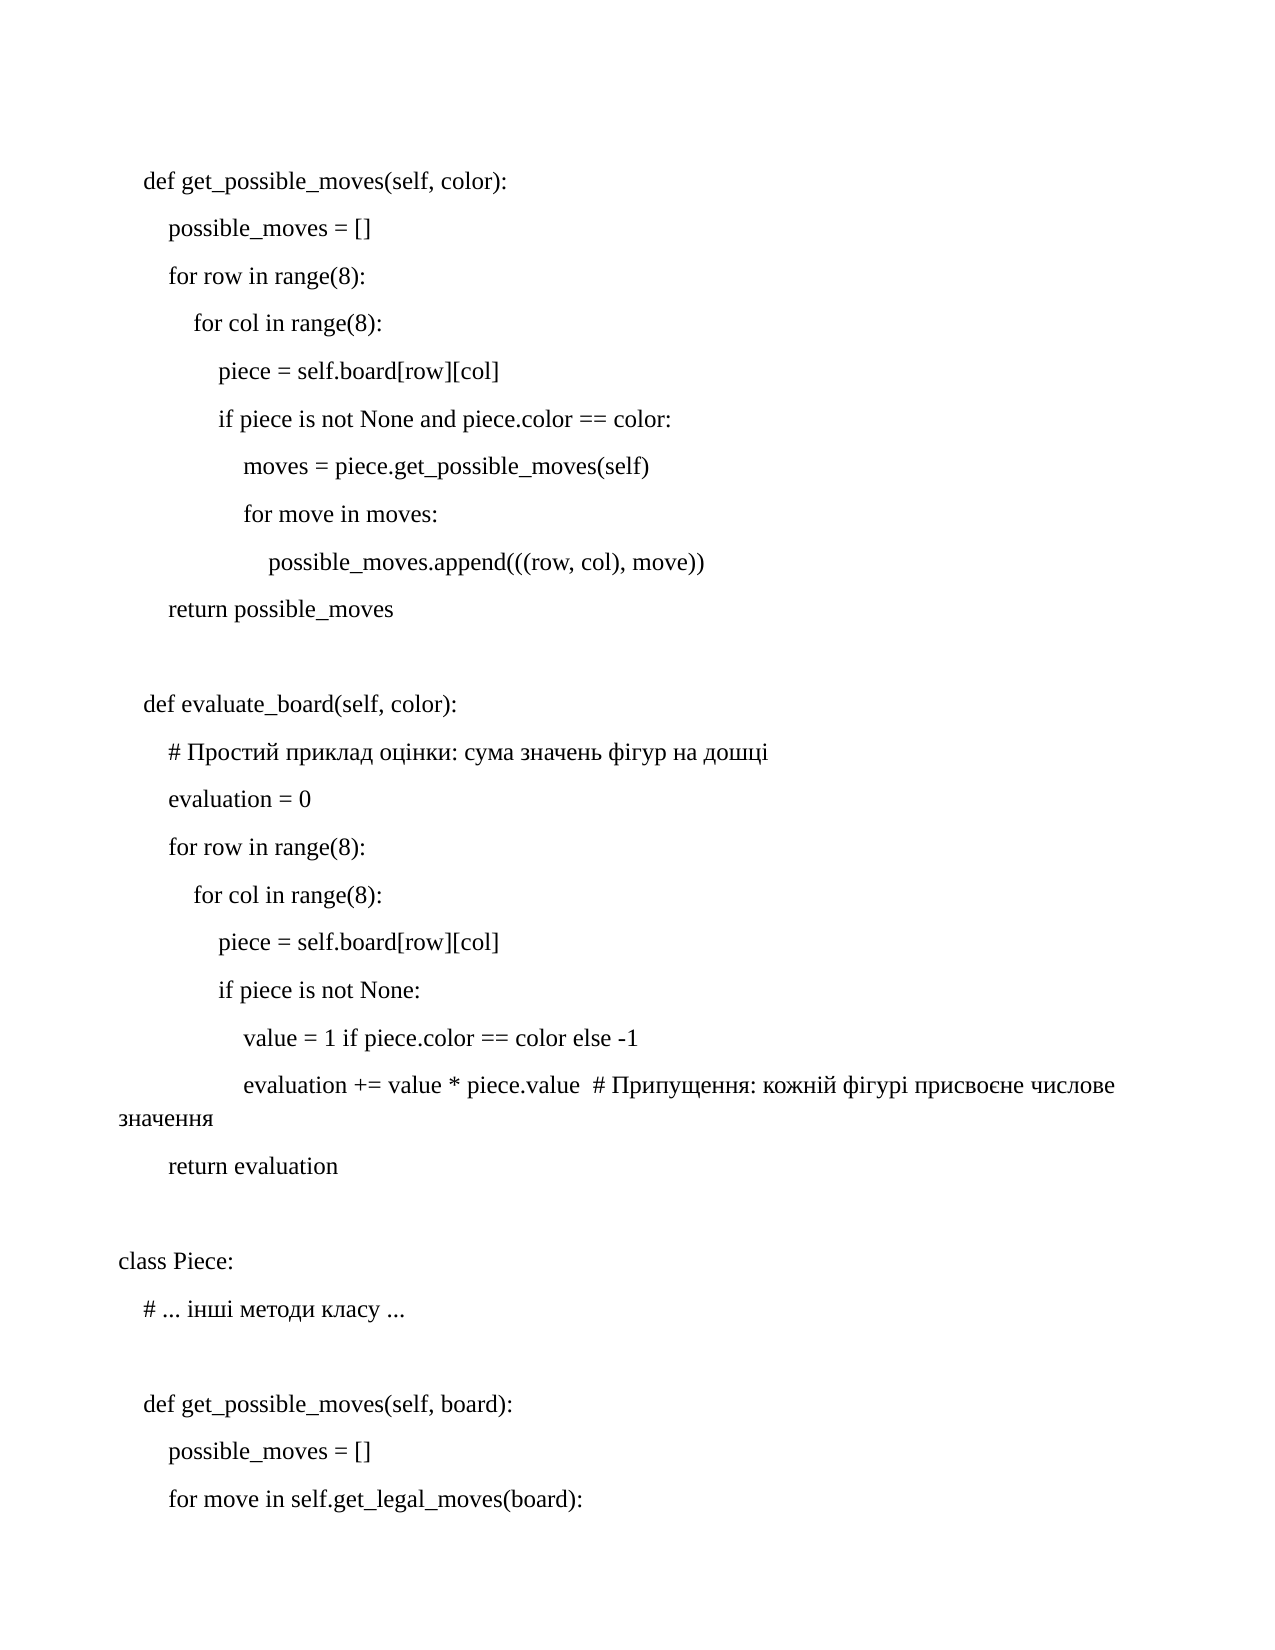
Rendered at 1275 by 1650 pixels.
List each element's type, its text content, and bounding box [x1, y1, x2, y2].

text for col in range(8): [118, 880, 1157, 908]
text # ... інші методи класу ... [118, 1294, 1157, 1322]
text evaluation = 0 [118, 784, 1157, 813]
text for row in range(8): [118, 832, 1157, 861]
text possible_moves = [] [118, 1436, 1157, 1465]
text if piece is not None and piece.color == color: [118, 404, 1157, 432]
text class Piece: [118, 1246, 1157, 1275]
text for move in moves: [118, 499, 1157, 528]
text moves = piece.get_possible_moves(self) [118, 451, 1157, 480]
text # Простий приклад оцінки: сума значень фігур на дошці [118, 737, 1157, 766]
text return possible_moves [118, 594, 1157, 623]
text def get_possible_moves(self, board): [118, 1389, 1157, 1418]
text def get_possible_moves(self, color): [118, 166, 1157, 194]
text if piece is not None: [118, 975, 1157, 1004]
text def evaluate_board(self, color): [118, 689, 1157, 718]
text return evaluation [118, 1151, 1157, 1179]
text for move in self.get_legal_moves(board): [118, 1484, 1157, 1513]
text evaluation += value * piece.value # Припущення: кожній фігурі присвоєне числове значення [118, 1070, 1157, 1132]
text value = 1 if piece.color == color else -1 [118, 1023, 1157, 1051]
text for row in range(8): [118, 261, 1157, 290]
text possible_moves.append(((row, col), move)) [118, 547, 1157, 575]
text for col in range(8): [118, 308, 1157, 337]
text possible_moves = [] [118, 213, 1157, 242]
text piece = self.board[row][col] [118, 356, 1157, 385]
text piece = self.board[row][col] [118, 927, 1157, 956]
